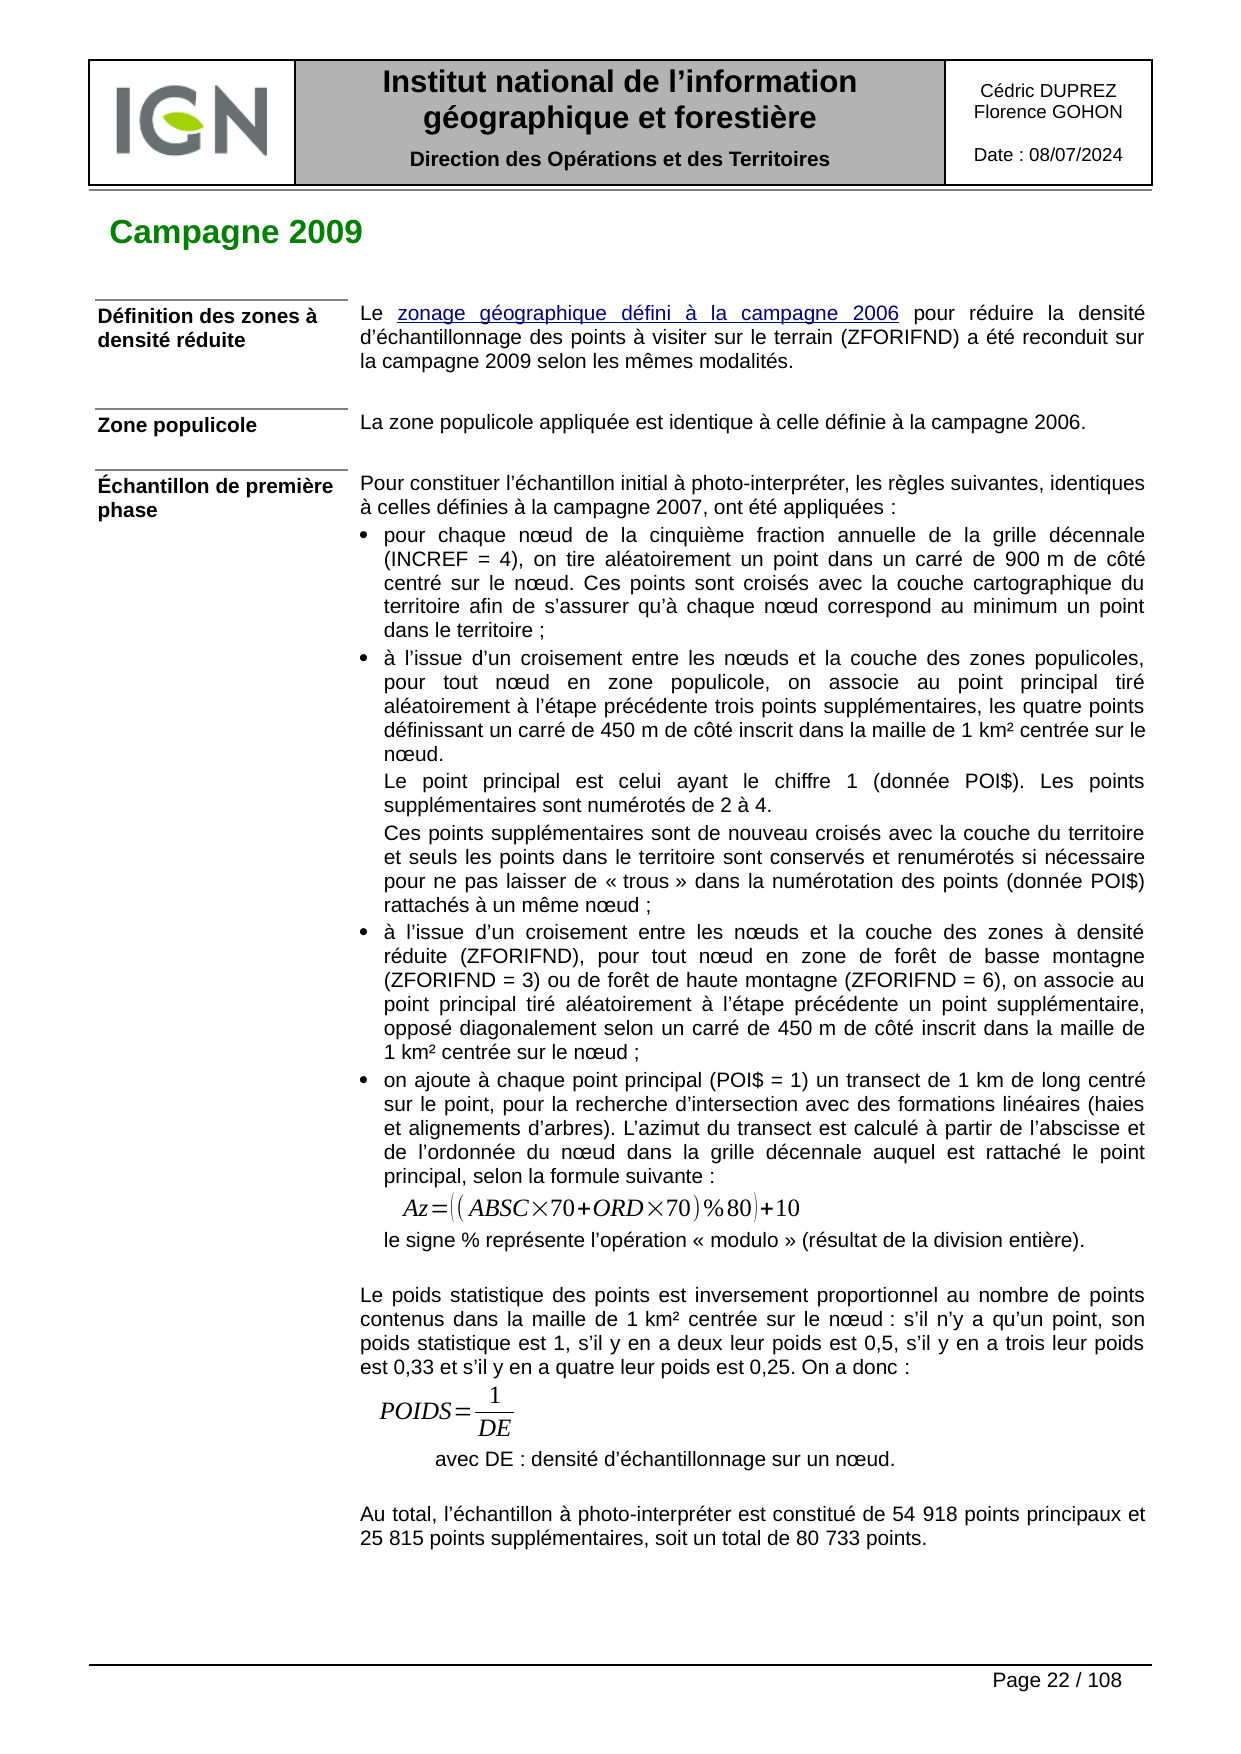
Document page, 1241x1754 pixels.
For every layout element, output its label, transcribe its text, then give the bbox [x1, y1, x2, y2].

table_cell Zone populicole [89, 406, 354, 467]
table_header Le zonage géographique défini à la campagne 2006 pour réduire la densité d’échantillonnage des points à visiter sur le terrain (ZFORIFND) a été reconduit sur la campagne 2009 selon les mêmes modalités. [354, 298, 1152, 406]
table_cell La zone populicole appliquée est identique à celle définie à la campagne 2006. [354, 406, 1152, 467]
table_cell Pour constituer l’échantillon initial à photo-interpréter, les règles suivantes, identiques à celles définies à la campagne 2007, ont été appliquées : pour chaque nœud de la cinquième fraction annuelle de la grille décennale (INCREF = 4), on tire aléatoirement un point dans un carré de 900 m de côté centré sur le nœud. Ces points sont croisés avec la couche cartographique du territoire afin de s’assurer qu’à chaque nœud correspond au minimum un point dans le territoire ; à l’issue d’un croisement entre les nœuds et la couche des zones populicoles, pour tout nœud en zone populicole, on associe au point principal tiré aléatoirement à l’étape précédente trois points supplémentaires, les quatre points définissant un carré de 450 m de côté inscrit dans la maille de 1 km² centrée sur le nœud. Le point principal est celui ayant le chiffre 1 (donnée POI$). Les points supplémentaires sont numérotés de 2 à 4. Ces points supplémentaires sont de nouveau croisés avec la couche du territoire et seuls les points dans le territoire sont conservés et renumérotés si nécessaire pour ne pas laisser de « trous » dans la numérotation des points (donnée POI$) rattachés à un même nœud ; à l’issue d’un croisement entre les nœuds et la couche des zones à densité réduite (ZFORIFND), pour tout nœud en zone de forêt de basse montagne (ZFORIFND = 3) ou de forêt de haute montagne (ZFORIFND = 6), on associe au point principal tiré aléatoirement à l’étape précédente un point supplémentaire, opposé diagonalement selon un carré de 450 m de côté inscrit dans la maille de 1 km² centrée sur le nœud ; on ajoute à chaque point principal (POI$ = 1) un transect de 1 km de long centré sur le point, pour la recherche d’intersection avec des formations linéaires (haies et alignements d’arbres). L’azimut du transect est calculé à partir de l’abscisse et de l’ordonnée du nœud dans la grille décennale auquel est rattaché le point principal, selon la formule suivante : le signe % représente l’opération « modulo » (résultat de la division entière). Le poids statistique des points est inversement proportionnel au nombre de points contenus dans la maille de 1 km² centrée sur le nœud : s’il n’y a qu’un point, son poids statistique est 1, s’il y en a deux leur poids est 0,5, s’il y en a trois leur poids est 0,33 et s’il y en a quatre leur poids est 0,25. On a donc : avec DE : densité d’échantillonnage sur un nœud. Au total, l’échantillon à photo-interpréter est constitué de 54 918 points principaux et 25 815 points supplémentaires, soit un total de 80 733 points. [354, 468, 1152, 1583]
subtitle Campagne 2009 [88, 190, 1152, 271]
table_cell Échantillon de première phase [89, 468, 354, 1583]
table_header Définition des zones à densité réduite [89, 298, 354, 406]
picture [91, 62, 293, 180]
